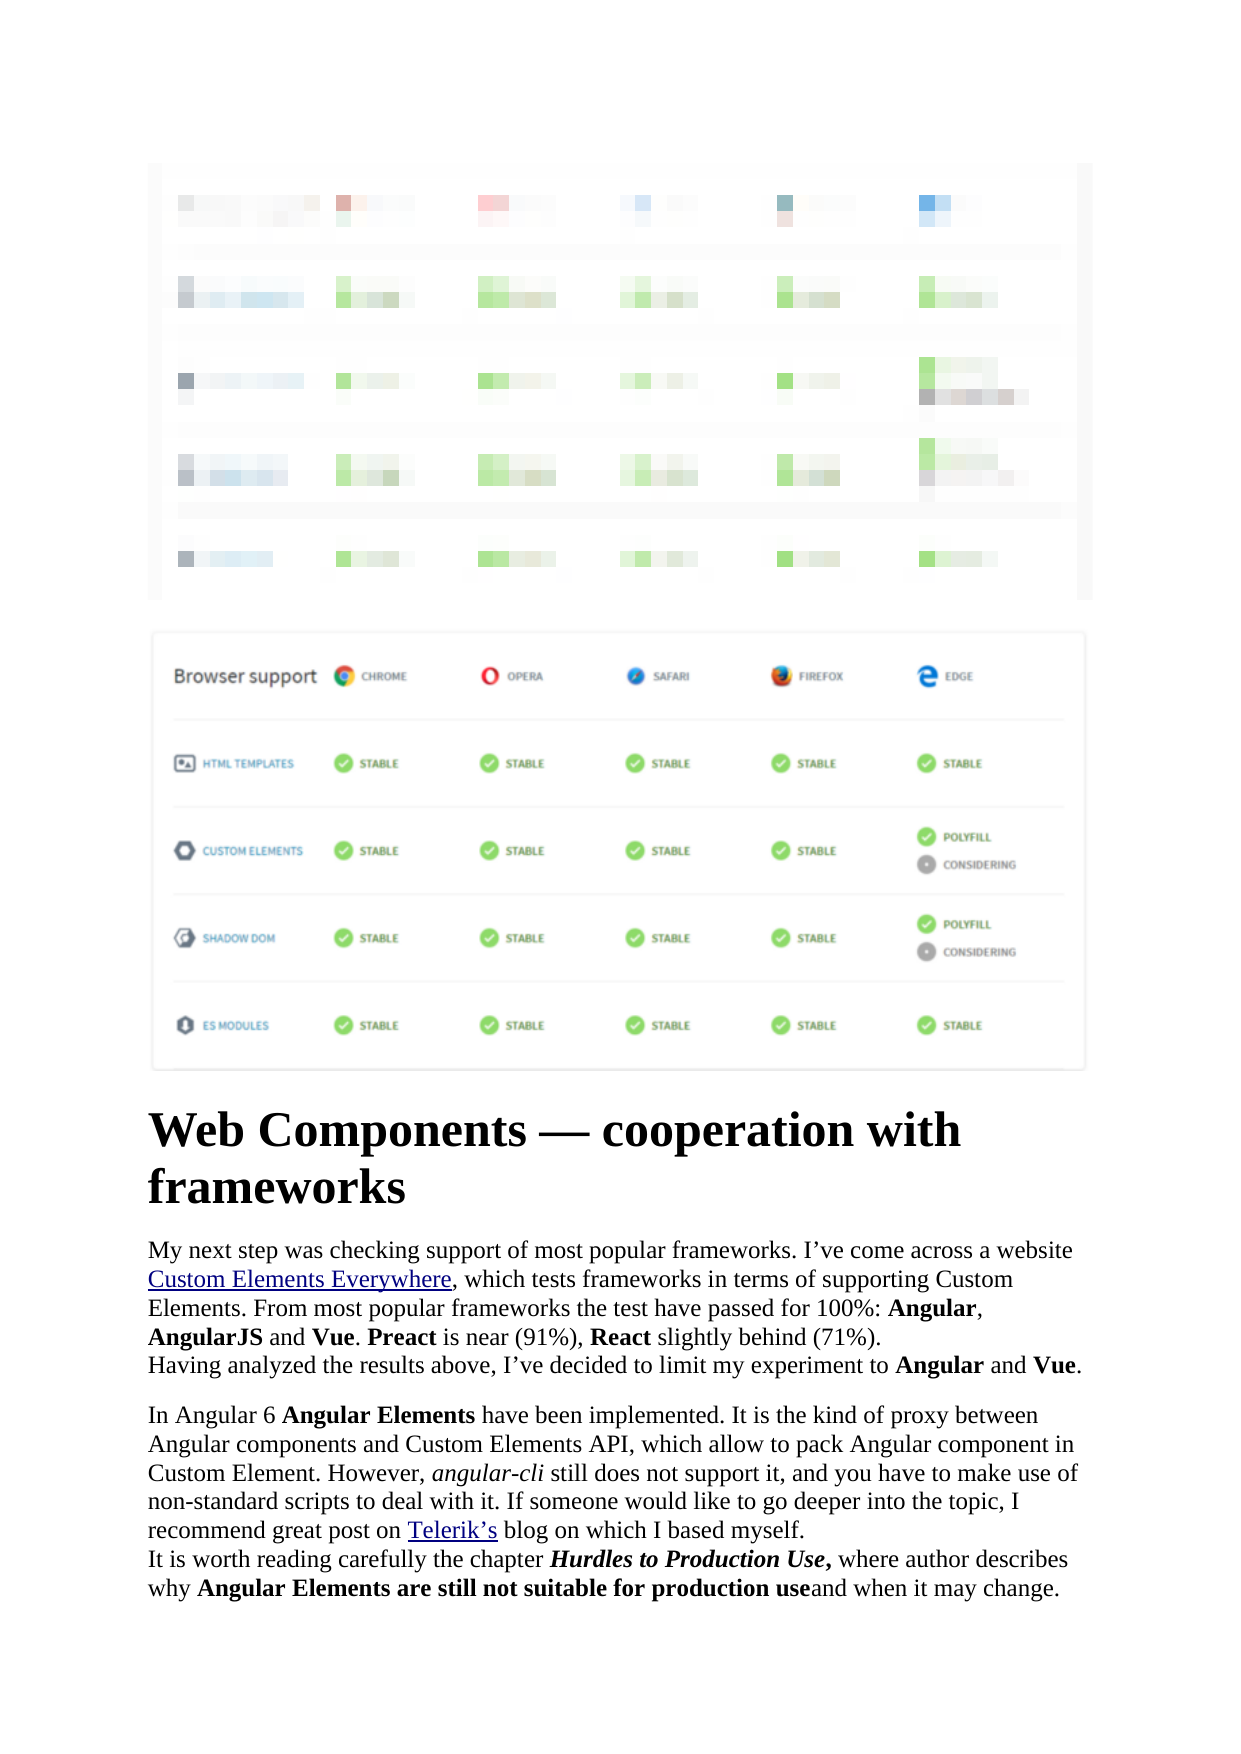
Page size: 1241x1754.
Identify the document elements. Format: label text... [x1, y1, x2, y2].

subtitle Web Components — cooperation with frameworks [148, 1100, 1093, 1215]
text In Angular 6 Angular Elements have been implemented. It is the kind of proxy between Angular components and Custom Elements API, which allow to pack Angular component in Custom Element. However, angular-cli still does not support it, and you have to make use of non-standard scripts to deal with it. If someone would like to go deeper into the topic, I recommend great post on Telerik’s blog on which I based myself. It is worth reading carefully the chapter Hurdles to Production Use, where author describes why Angular Elements are still not suitable for production useand when it may change. [148, 1400, 1093, 1601]
text My next step was checking support of most popular frameworks. I’ve come across a website Custom Elements Everywhere, which tests frameworks in terms of supporting Custom Elements. From most popular frameworks the test have passed for 100%: Angular, AngularJS and Vue. Preact is near (91%), React slightly behind (71%). Having analyzed the results above, I’ve decided to limit my experiment to Angular and Vue. [148, 1236, 1093, 1379]
